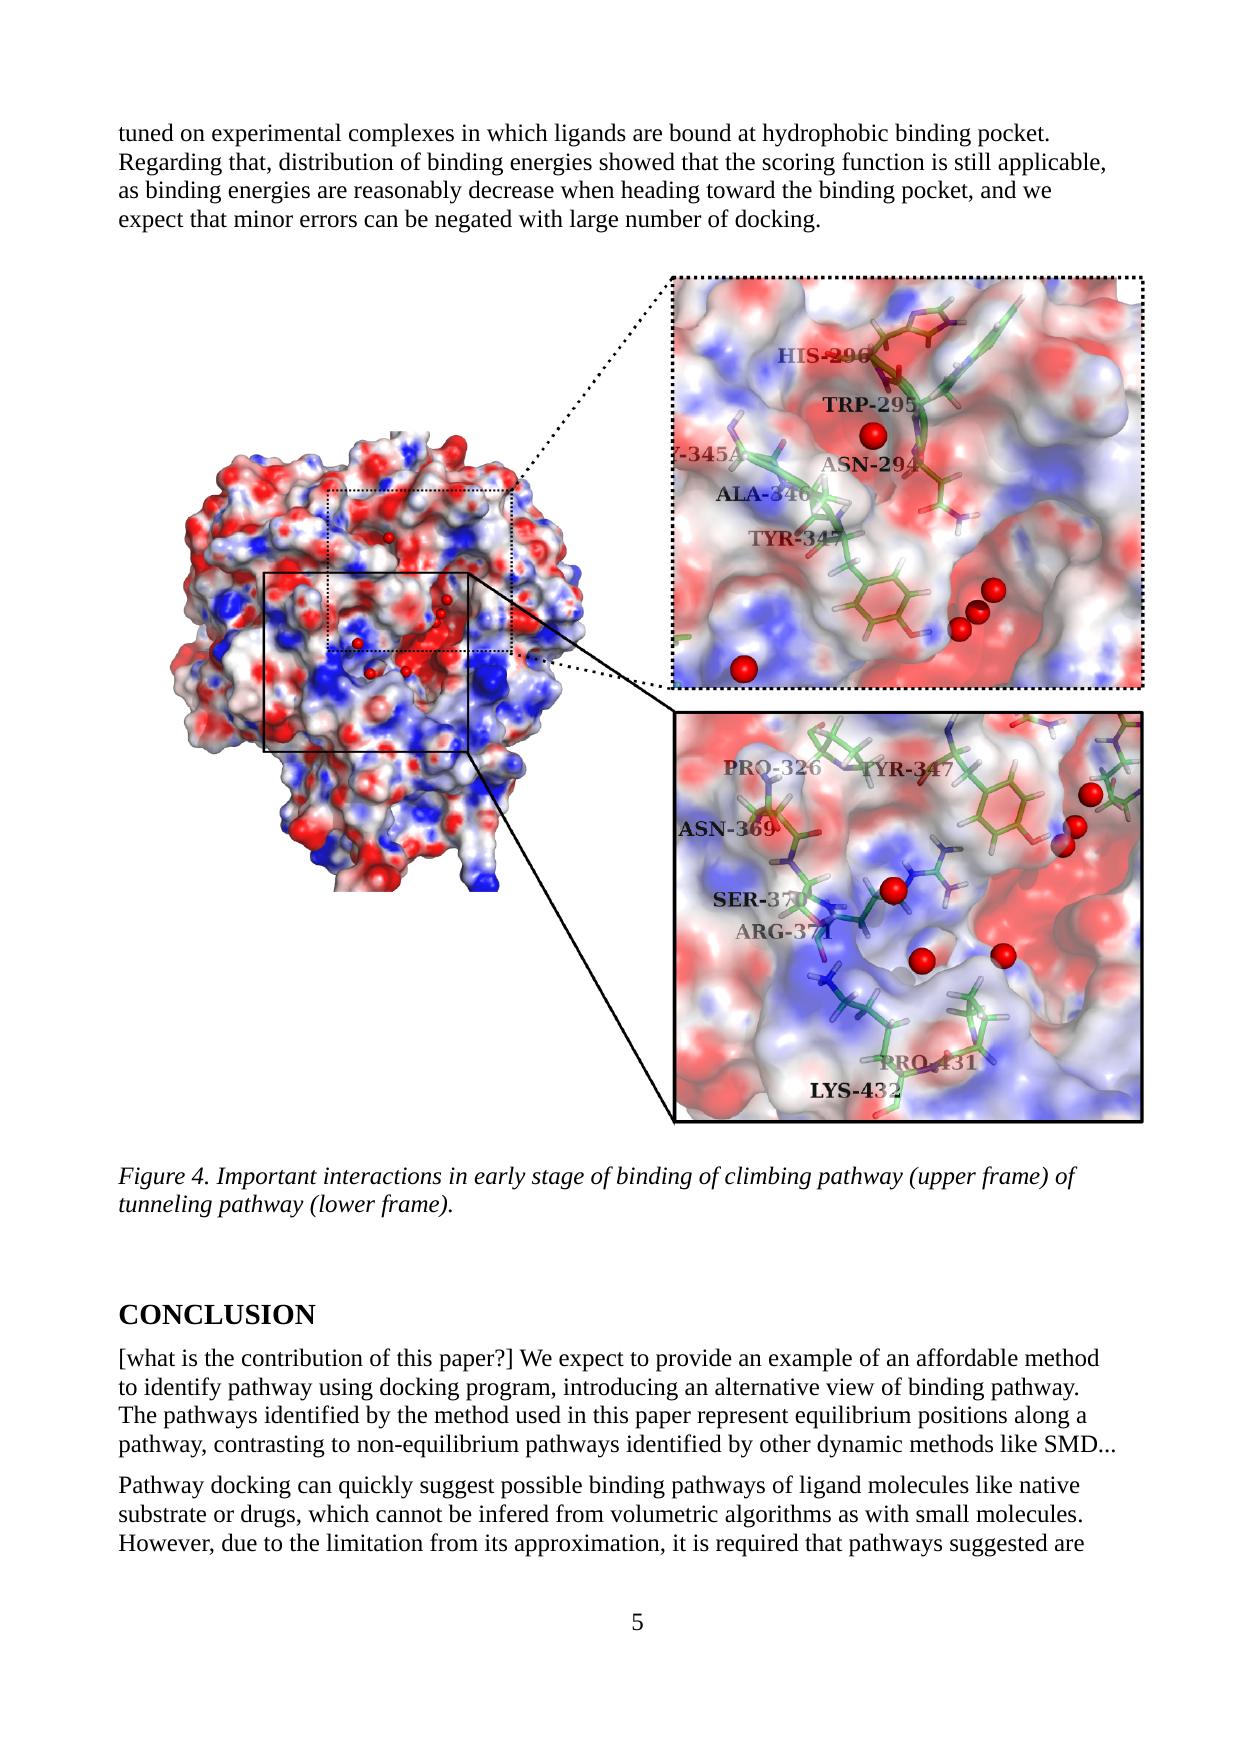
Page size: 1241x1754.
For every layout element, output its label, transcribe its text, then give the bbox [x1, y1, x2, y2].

picture [118, 258, 1157, 1136]
text tuned on experimental complexes in which ligands are bound at hydrophobic binding pocket. Regarding that, distribution of binding energies showed that the scoring function is still applicable, as binding energies are reasonably decrease when heading toward the binding pocket, and we expect that minor errors can be negated with large number of docking. [118, 118, 1122, 233]
text Pathway docking can quickly suggest possible binding pathways of ligand molecules like native substrate or drugs, which cannot be infered from volumetric algorithms as with small molecules. However, due to the limitation from its approximation, it is required that pathways suggested are [118, 1471, 1122, 1557]
text Figure 4. Important interactions in early stage of binding of climbing pathway (upper frame) of tunneling pathway (lower frame). [118, 1161, 1157, 1218]
text [what is the contribution of this paper?] We expect to provide an example of an affordable method to identify pathway using docking program, introducing an alternative view of binding pathway. The pathways identified by the method used in this paper represent equilibrium positions along a pathway, contrasting to non-equilibrium pathways identified by other dynamic methods like SMD... [118, 1343, 1122, 1458]
subtitle CONCLUSION [118, 1297, 1122, 1331]
